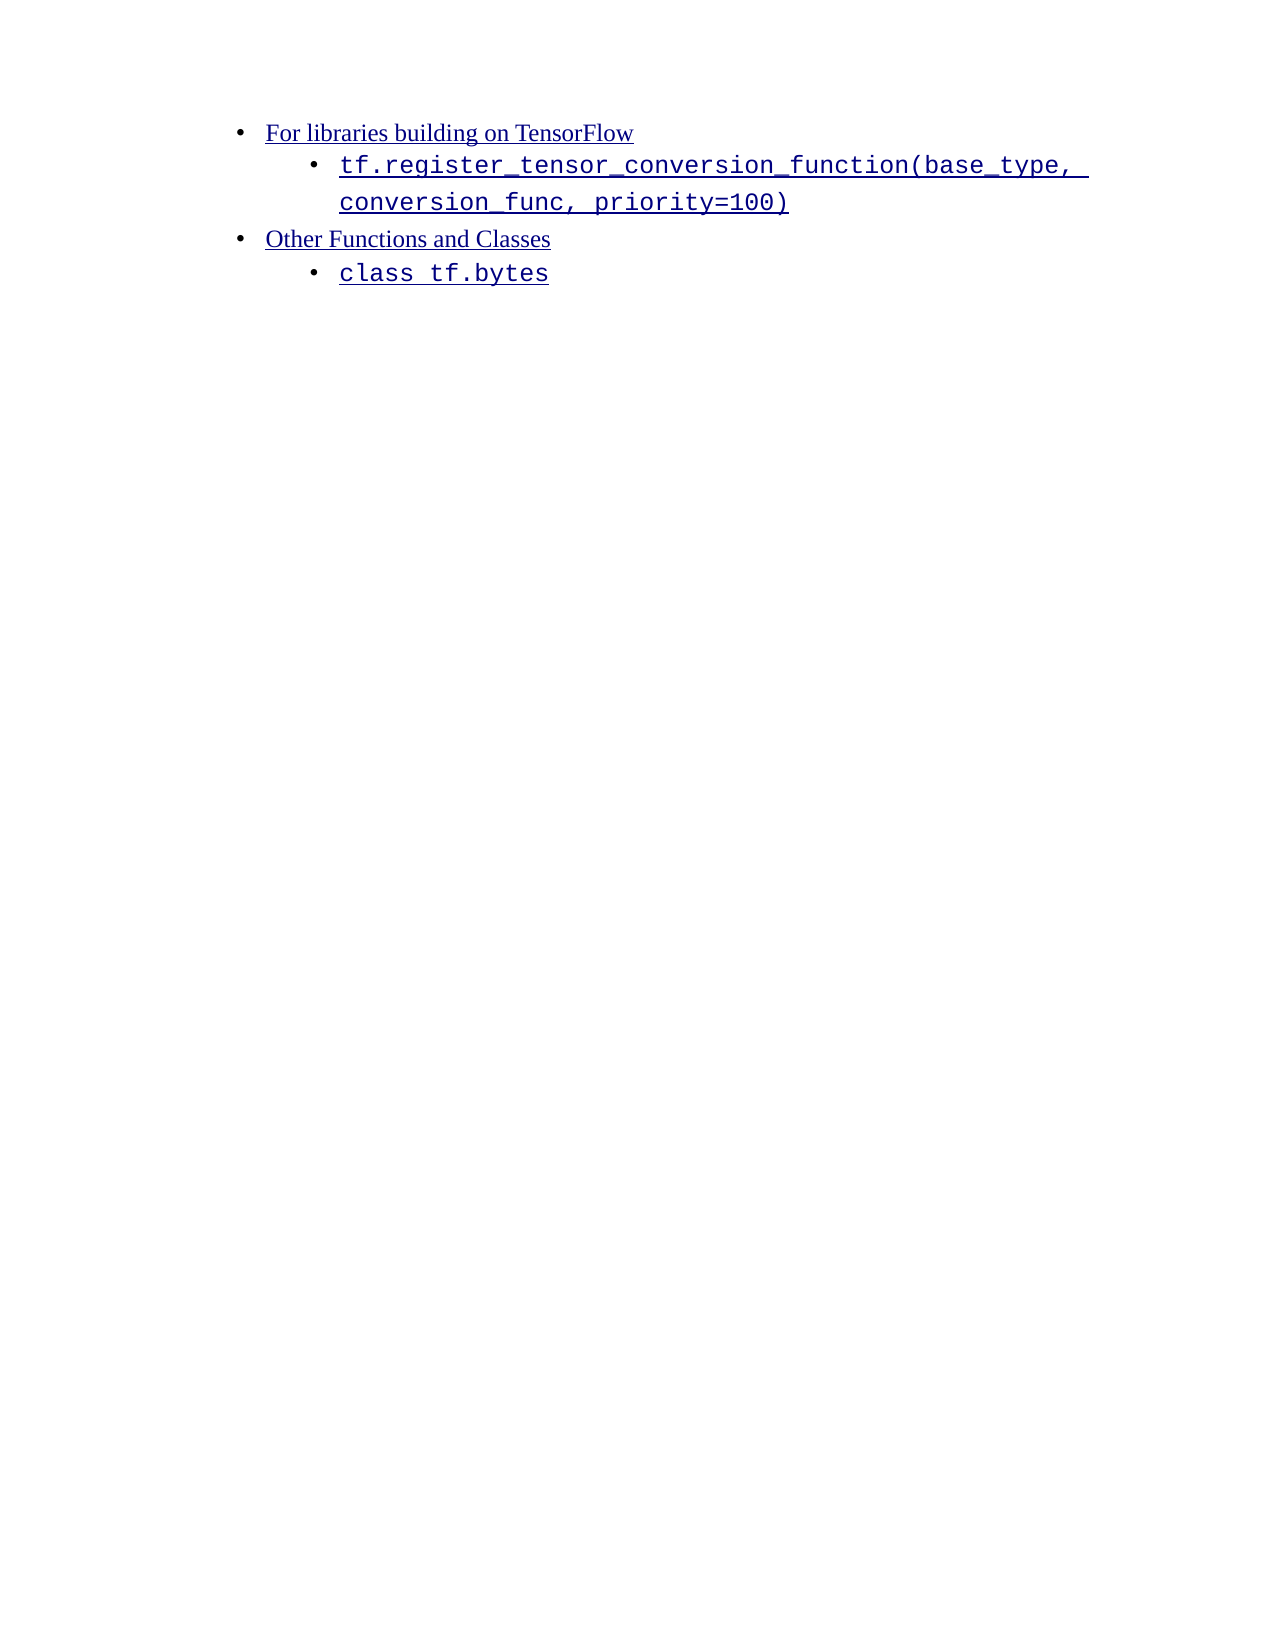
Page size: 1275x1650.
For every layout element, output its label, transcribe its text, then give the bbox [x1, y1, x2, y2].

list class tf.bytes [309, 258, 1157, 289]
list tf.register_tensor_conversion_function(base_type, conversion_func, priority=100) [309, 153, 1157, 217]
list For libraries building on TensorFlow [236, 118, 1157, 147]
list Other Functions and Classes [236, 224, 1157, 252]
